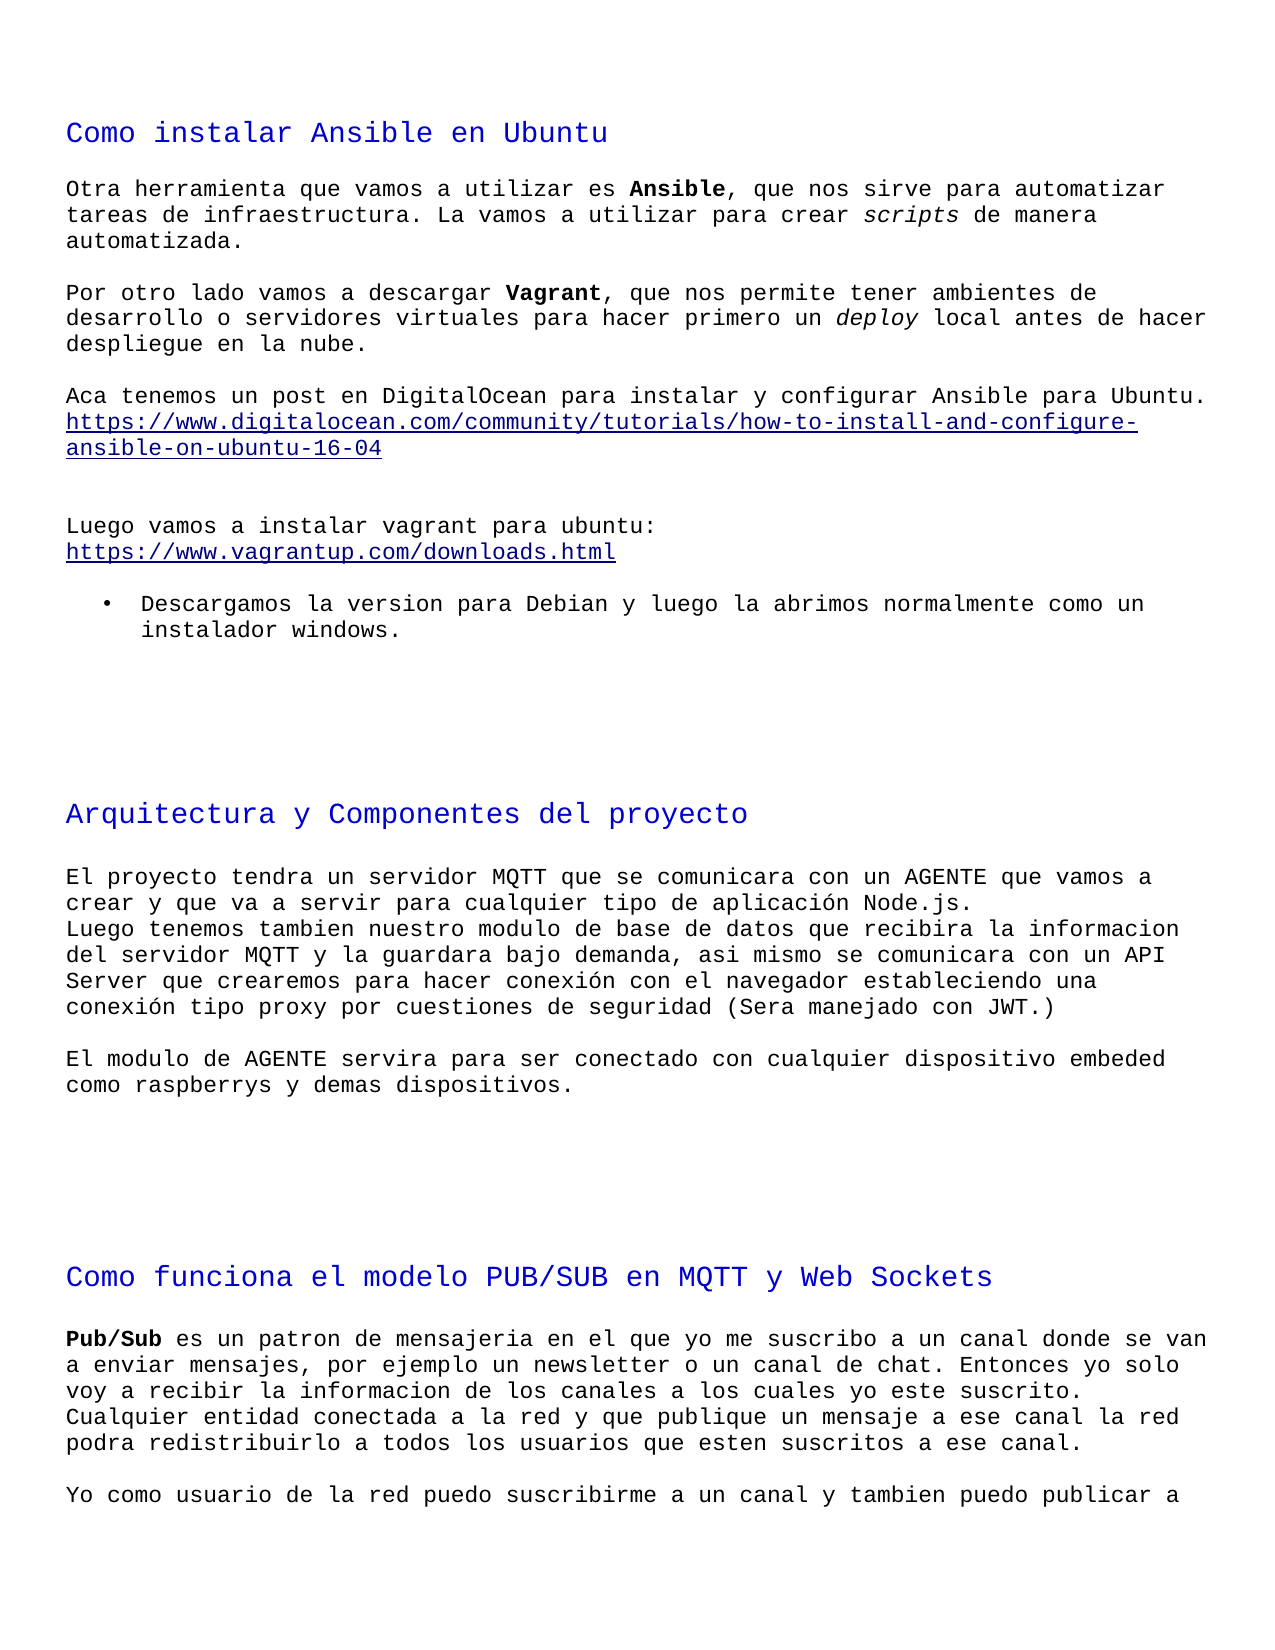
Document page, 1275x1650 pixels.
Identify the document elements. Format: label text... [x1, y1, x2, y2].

text El proyecto tendra un servidor MQTT que se comunicara con un AGENTE que vamos a crear y que va a servir para cualquier tipo de aplicación Node.js. [66, 866, 1217, 917]
text El modulo de AGENTE servira para ser conectado con cualquier dispositivo embeded como raspberrys y demas dispositivos. [66, 1047, 1217, 1099]
text Por otro lado vamos a descargar Vagrant, que nos permite tener ambientes de desarrollo o servidores virtuales para hacer primero un deploy local antes de hacer despliegue en la nube. [66, 281, 1217, 359]
text https://www.vagrantup.com/downloads.html [66, 540, 1217, 566]
text Yo como usuario de la red puedo suscribirme a un canal y tambien puedo publicar a [66, 1483, 1217, 1509]
text Pub/Sub es un patron de mensajeria en el que yo me suscribo a un canal donde se van a enviar mensajes, por ejemplo un newsletter o un canal de chat. Entonces yo solo voy a recibir la informacion de los canales a los cuales yo este suscrito. Cualquier entidad conectada a la red y que publique un mensaje a ese canal la red podra redistribuirlo a todos los usuarios que esten suscritos a ese canal. [66, 1328, 1217, 1457]
text Otra herramienta que vamos a utilizar es Ansible, que nos sirve para automatizar tareas de infraestructura. La vamos a utilizar para crear scripts de manera automatizada. [66, 177, 1217, 255]
text Luego vamos a instalar vagrant para ubuntu: [66, 514, 1217, 540]
text https://www.digitalocean.com/community/tutorials/how-to-install-and-configure-ansible-on-ubuntu-16-04 [66, 411, 1217, 462]
text Luego tenemos tambien nuestro modulo de base de datos que recibira la informacion del servidor MQTT y la guardara bajo demanda, asi mismo se comunicara con un API Server que crearemos para hacer conexión con el navegador estableciendo una conexión tipo proxy por cuestiones de seguridad (Sera manejado con JWT.) [66, 917, 1217, 1021]
text Aca tenemos un post en DigitalOcean para instalar y configurar Ansible para Ubuntu. [66, 384, 1217, 411]
text Arquitectura y Componentes del proyecto [66, 799, 1217, 833]
list Descargamos la version para Debian y luego la abrimos normalmente como un instalador windows. [103, 592, 1217, 644]
text Como funciona el modelo PUB/SUB en MQTT y Web Sockets [66, 1262, 1217, 1295]
text Como instalar Ansible en Ubuntu [66, 118, 1217, 151]
